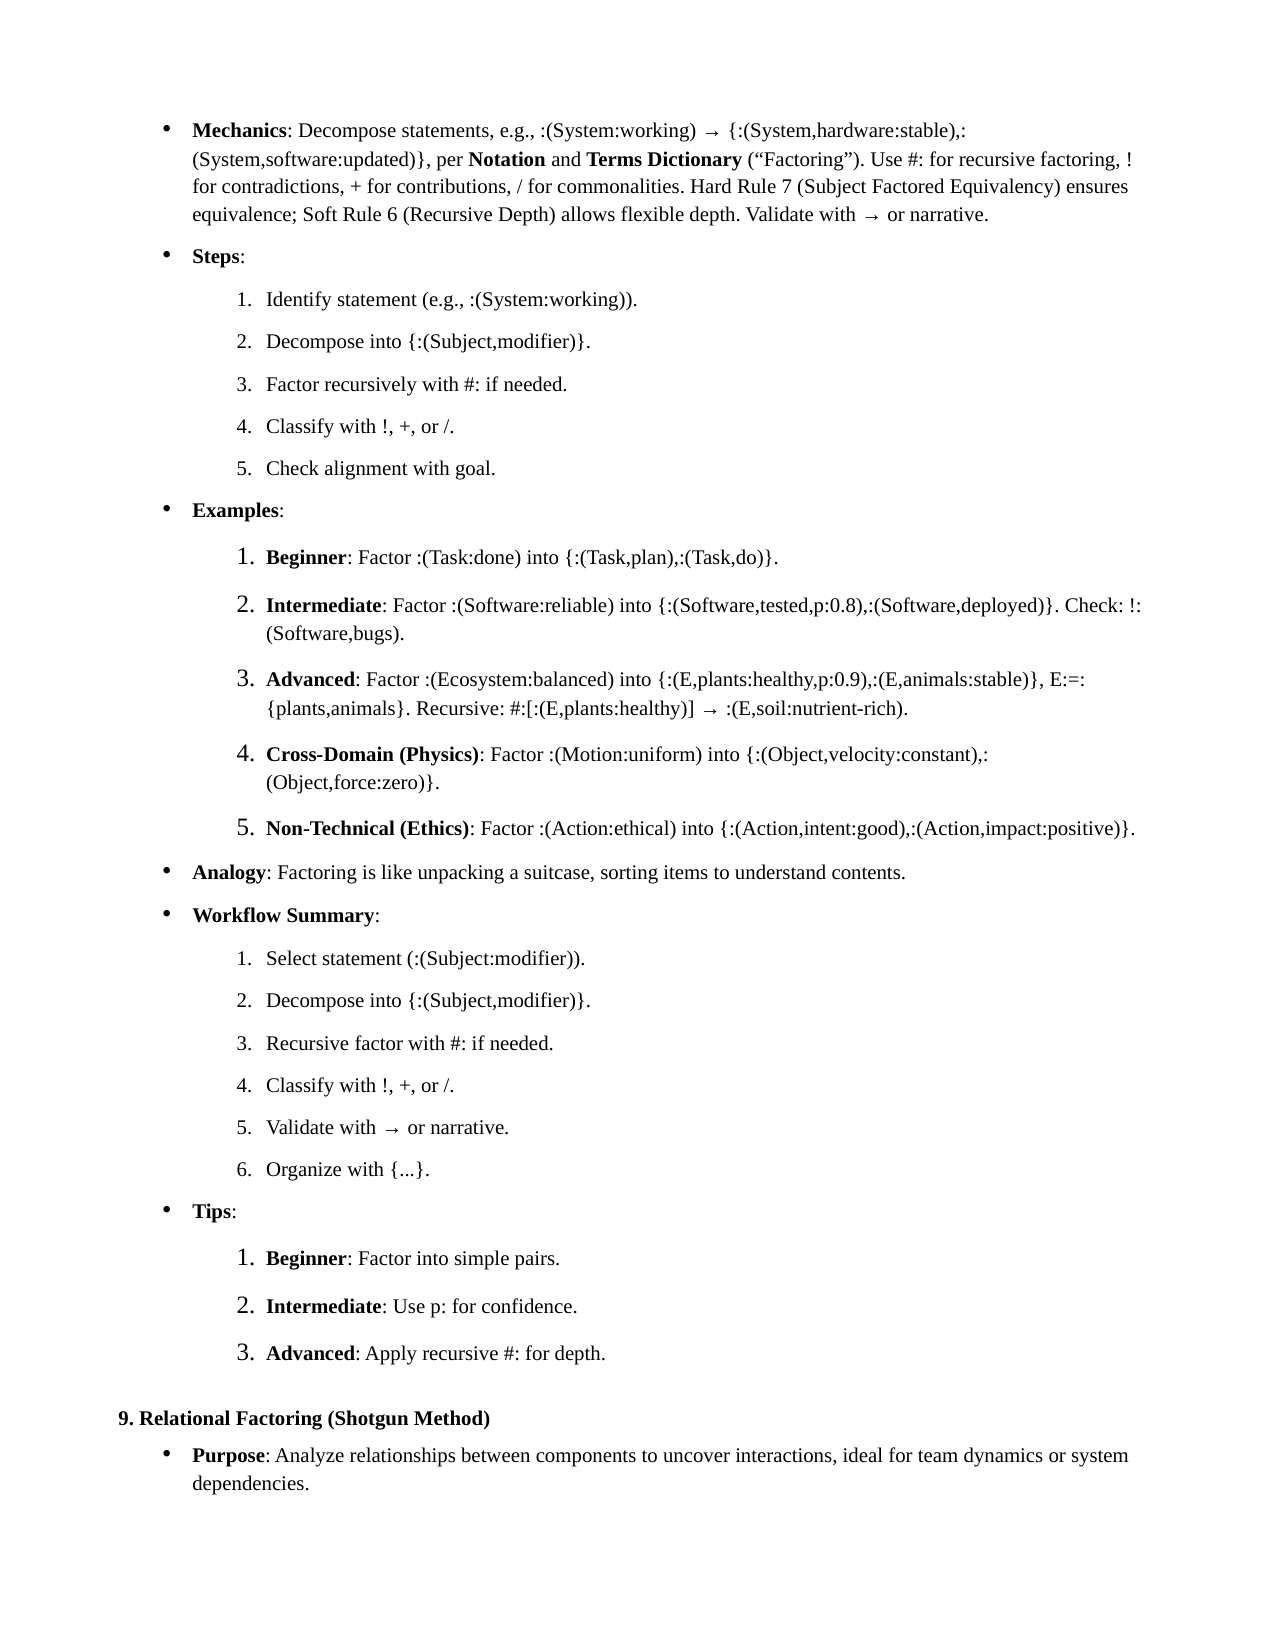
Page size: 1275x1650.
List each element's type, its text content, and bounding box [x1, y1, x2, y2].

list Advanced: Factor :(Ecosystem:balanced) into {:(E,plants:healthy,p:0.9),:(E,animals:stable)}, E:=:{plants,animals}. Recursive: #:[:(E,plants:healthy)] → :(E,soil:nutrient-rich). [236, 663, 1157, 719]
list Cross-Domain (Physics): Factor :(Motion:uniform) into {:(Object,velocity:constant),:(Object,force:zero)}. [236, 738, 1157, 794]
list Recursive factor with #: if needed. [236, 1030, 1157, 1054]
list Classify with !, +, or /. [236, 414, 1157, 438]
list Beginner: Factor into simple pairs. [236, 1242, 1157, 1271]
list Check alignment with goal. [236, 456, 1157, 480]
list Beginner: Factor :(Task:done) into {:(Task,plan),:(Task,do)}. [236, 541, 1157, 570]
list Intermediate: Use p: for confidence. [236, 1290, 1157, 1319]
list Identify statement (e.g., :(System:working)). [236, 287, 1157, 311]
list Decompose into {:(Subject,modifier)}. [236, 988, 1157, 1012]
list Validate with → or narrative. [236, 1115, 1157, 1139]
list Intermediate: Factor :(Software:reliable) into {:(Software,tested,p:0.8),:(Software,deployed)}. Check: !:(Software,bugs). [236, 589, 1157, 645]
list Purpose: Analyze relationships between components to uncover interactions, ideal for team dynamics or system dependencies. [162, 1442, 1157, 1495]
list Organize with {...}. [236, 1157, 1157, 1181]
list Analogy: Factoring is like unpacking a suitcase, sorting items to understand contents. [162, 860, 1157, 885]
list Factor recursively with #: if needed. [236, 371, 1157, 396]
list Examples: [162, 498, 1157, 523]
list Steps: [162, 244, 1157, 269]
list Non-Technical (Ethics): Factor :(Action:ethical) into {:(Action,intent:good),:(Action,impact:positive)}. [236, 812, 1157, 841]
list Tips: [162, 1199, 1157, 1224]
list Classify with !, +, or /. [236, 1073, 1157, 1097]
list Workflow Summary: [162, 903, 1157, 928]
list Select statement (:(Subject:modifier)). [236, 946, 1157, 970]
list Advanced: Apply recursive #: for depth. [236, 1337, 1157, 1366]
list Decompose into {:(Subject,modifier)}. [236, 329, 1157, 353]
list Mechanics: Decompose statements, e.g., :(System:working) → {:(System,hardware:stable),:(System,software:updated)}, per Notation and Terms Dictionary (“Factoring”). Use #: for recursive factoring, ! for contradictions, + for contributions, / for commonalities. Hard Rule 7 (Subject Factored Equivalency) ensures equivalence; Soft Rule 6 (Recursive Depth) allows flexible depth. Validate with → or narrative. [162, 118, 1157, 226]
subtitle 9. Relational Factoring (Shotgun Method) [118, 1406, 1157, 1430]
